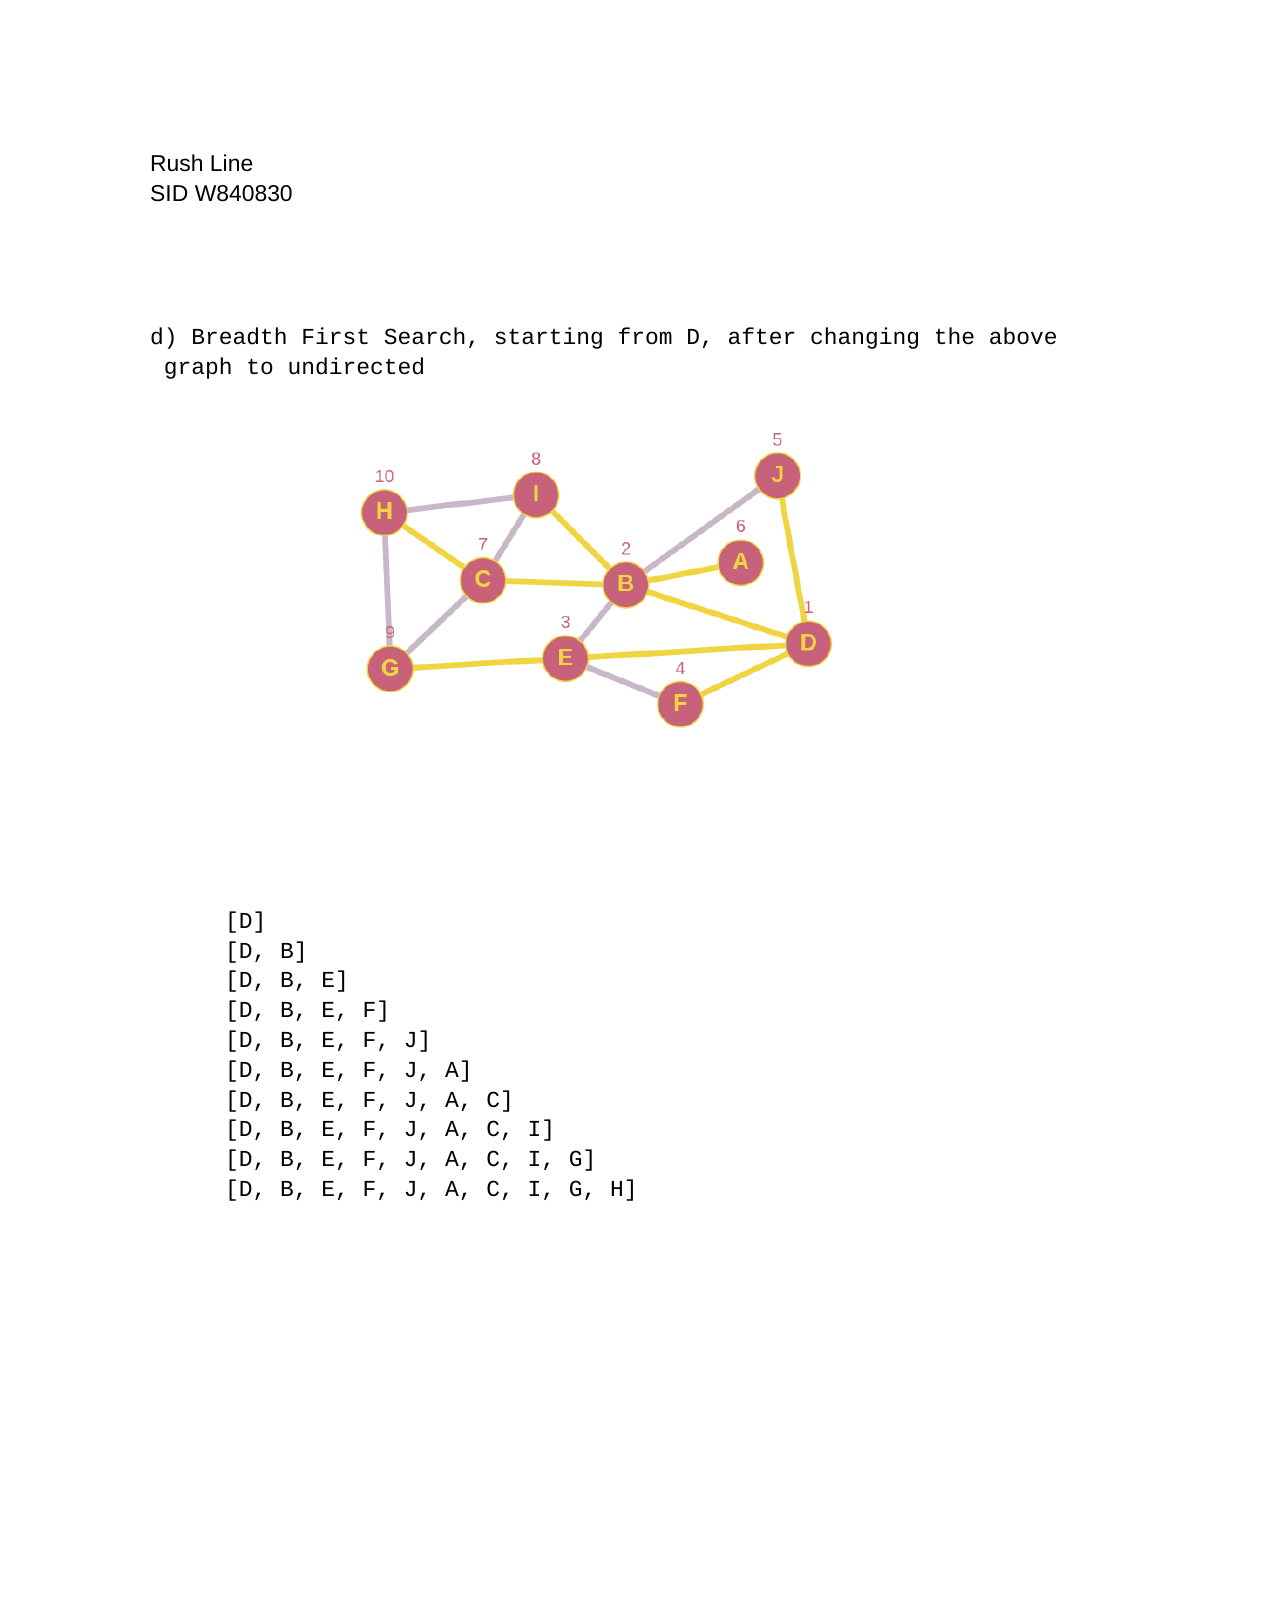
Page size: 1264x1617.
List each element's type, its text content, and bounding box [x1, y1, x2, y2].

text [D, B, E, F, J, A, C, I, G, H] [150, 1177, 1113, 1203]
text [D, B, E, F, J, A, C, I] [150, 1118, 1113, 1144]
text graph to undirected [150, 355, 1113, 381]
text [D, B, E, F, J, A, C] [150, 1088, 1113, 1114]
text [D, B, E, F, J, A] [150, 1058, 1113, 1084]
picture [143, 385, 1119, 842]
text d) Breadth First Search, starting from D, after changing the above [150, 325, 1113, 351]
text [D, B, E, F] [150, 999, 1113, 1024]
text [D, B, E] [150, 969, 1113, 995]
text [D, B, E, F, J] [150, 1028, 1113, 1054]
text [D, B, E, F, J, A, C, I, G] [150, 1148, 1113, 1173]
text [D, B] [150, 939, 1113, 965]
text [D] [150, 909, 1113, 935]
